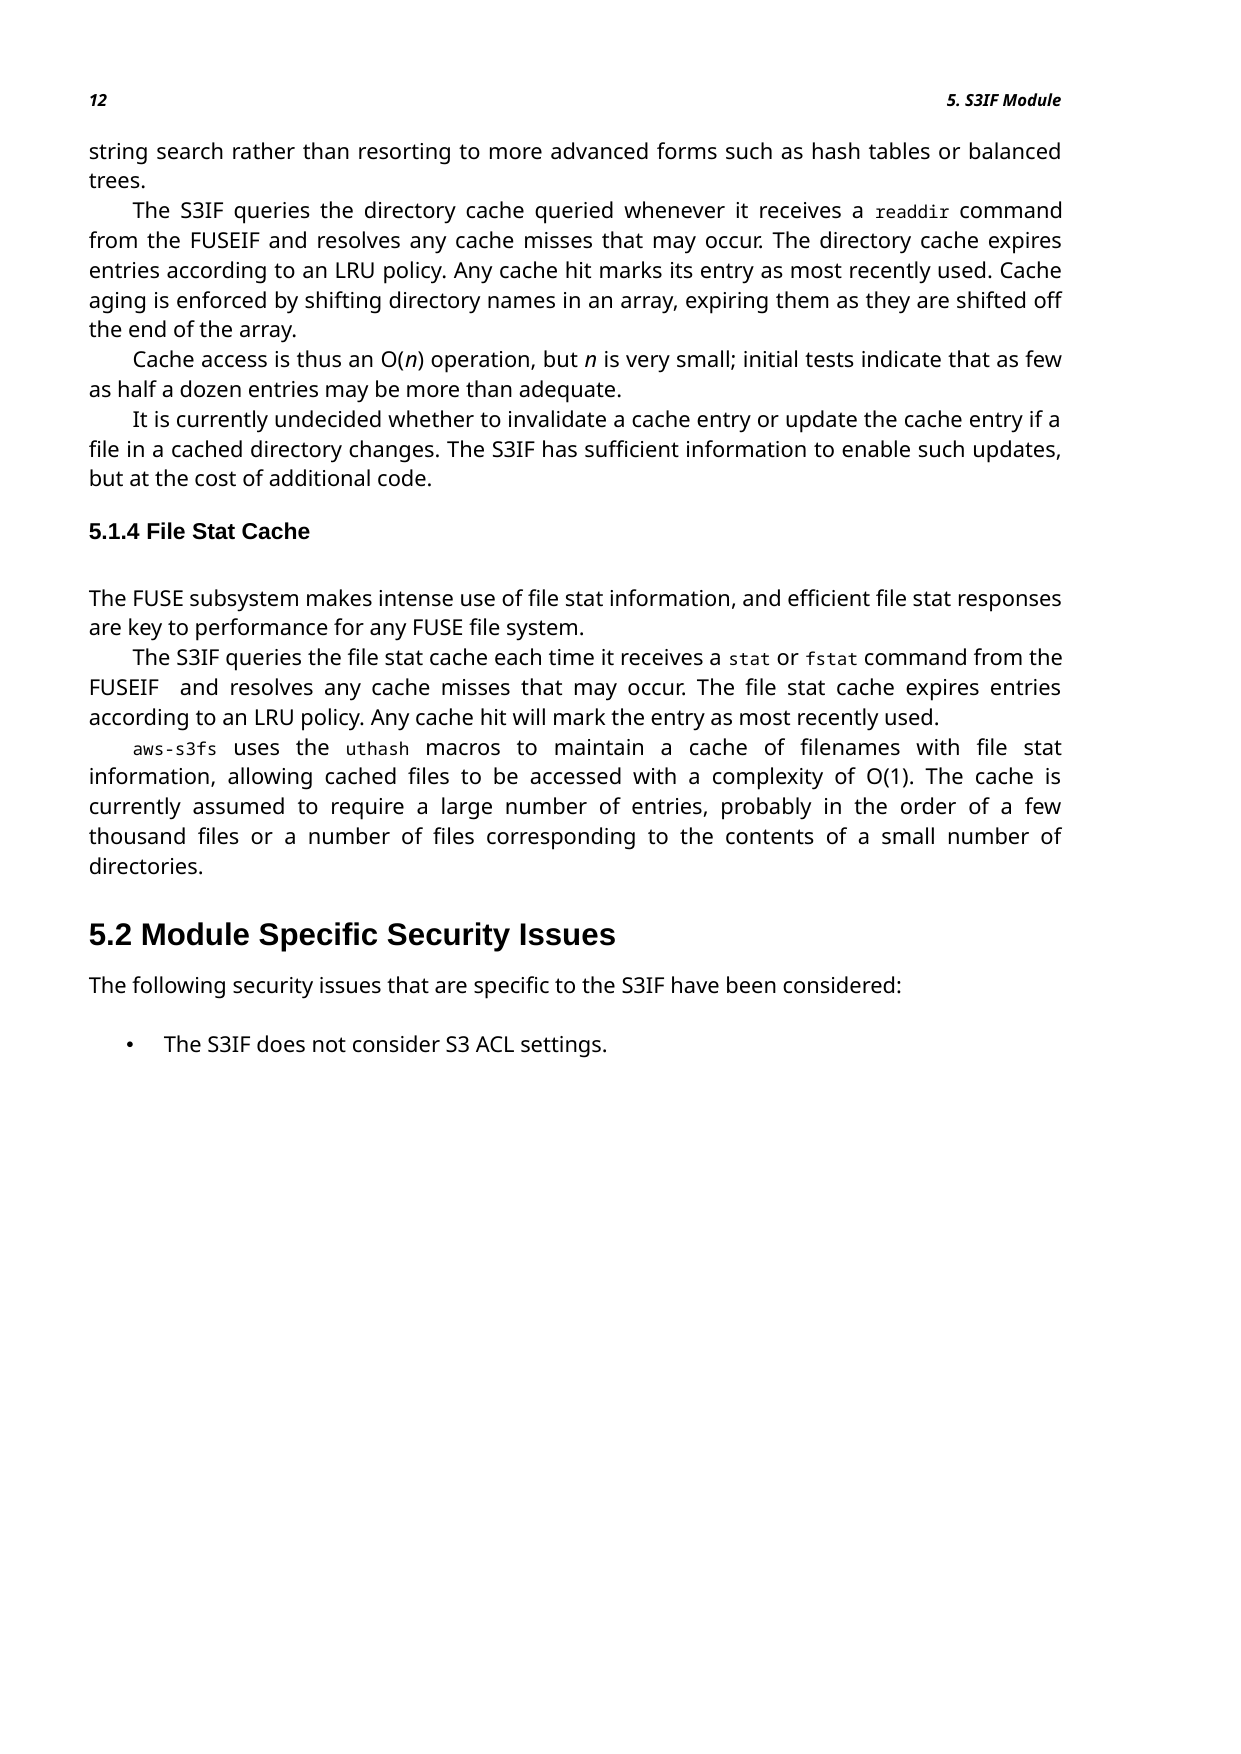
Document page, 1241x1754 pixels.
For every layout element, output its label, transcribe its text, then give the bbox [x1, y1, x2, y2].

text string search rather than resorting to more advanced forms such as hash tables or balanced trees. [88, 136, 1063, 195]
subtitle File Stat Cache [88, 518, 1063, 544]
text aws-s3fs uses the uthash macros to maintain a cache of filenames with file stat information, allowing cached files to be accessed with a complexity of O(1). The cache is currently assumed to require a large number of entries, probably in the order of a few thousand files or a number of files corresponding to the contents of a small number of directories. [88, 732, 1063, 881]
text Cache access is thus an O(n) operation, but n is very small; initial tests indicate that as few as half a dozen entries may be more than adequate. [88, 344, 1063, 404]
text It is currently undecided whether to invalidate a cache entry or update the cache entry if a file in a cached directory changes. The S3IF has sufficient information to enable such updates, but at the cost of additional code. [88, 404, 1063, 493]
list The S3IF does not consider S3 ACL settings. [126, 1012, 1063, 1059]
text The following security issues that are specific to the S3IF have been considered: [88, 964, 1063, 1000]
text The S3IF queries the directory cache queried whenever it receives a readdir command from the FUSEIF and resolves any cache misses that may occur. The directory cache expires entries according to an LRU policy. Any cache hit marks its entry as most recently used. Cache aging is enforced by shifting directory names in an array, expiring them as they are shifted off the end of the array. [88, 195, 1063, 344]
subtitle Module Specific Security Issues [88, 916, 1063, 952]
text The FUSE subsystem makes intense use of file stat information, and efficient file stat responses are key to performance for any FUSE file system. [88, 557, 1063, 642]
text The S3IF queries the file stat cache each time it receives a stat or fstat command from the FUSEIF and resolves any cache misses that may occur. The file stat cache expires entries according to an LRU policy. Any cache hit will mark the entry as most recently used. [88, 642, 1063, 732]
